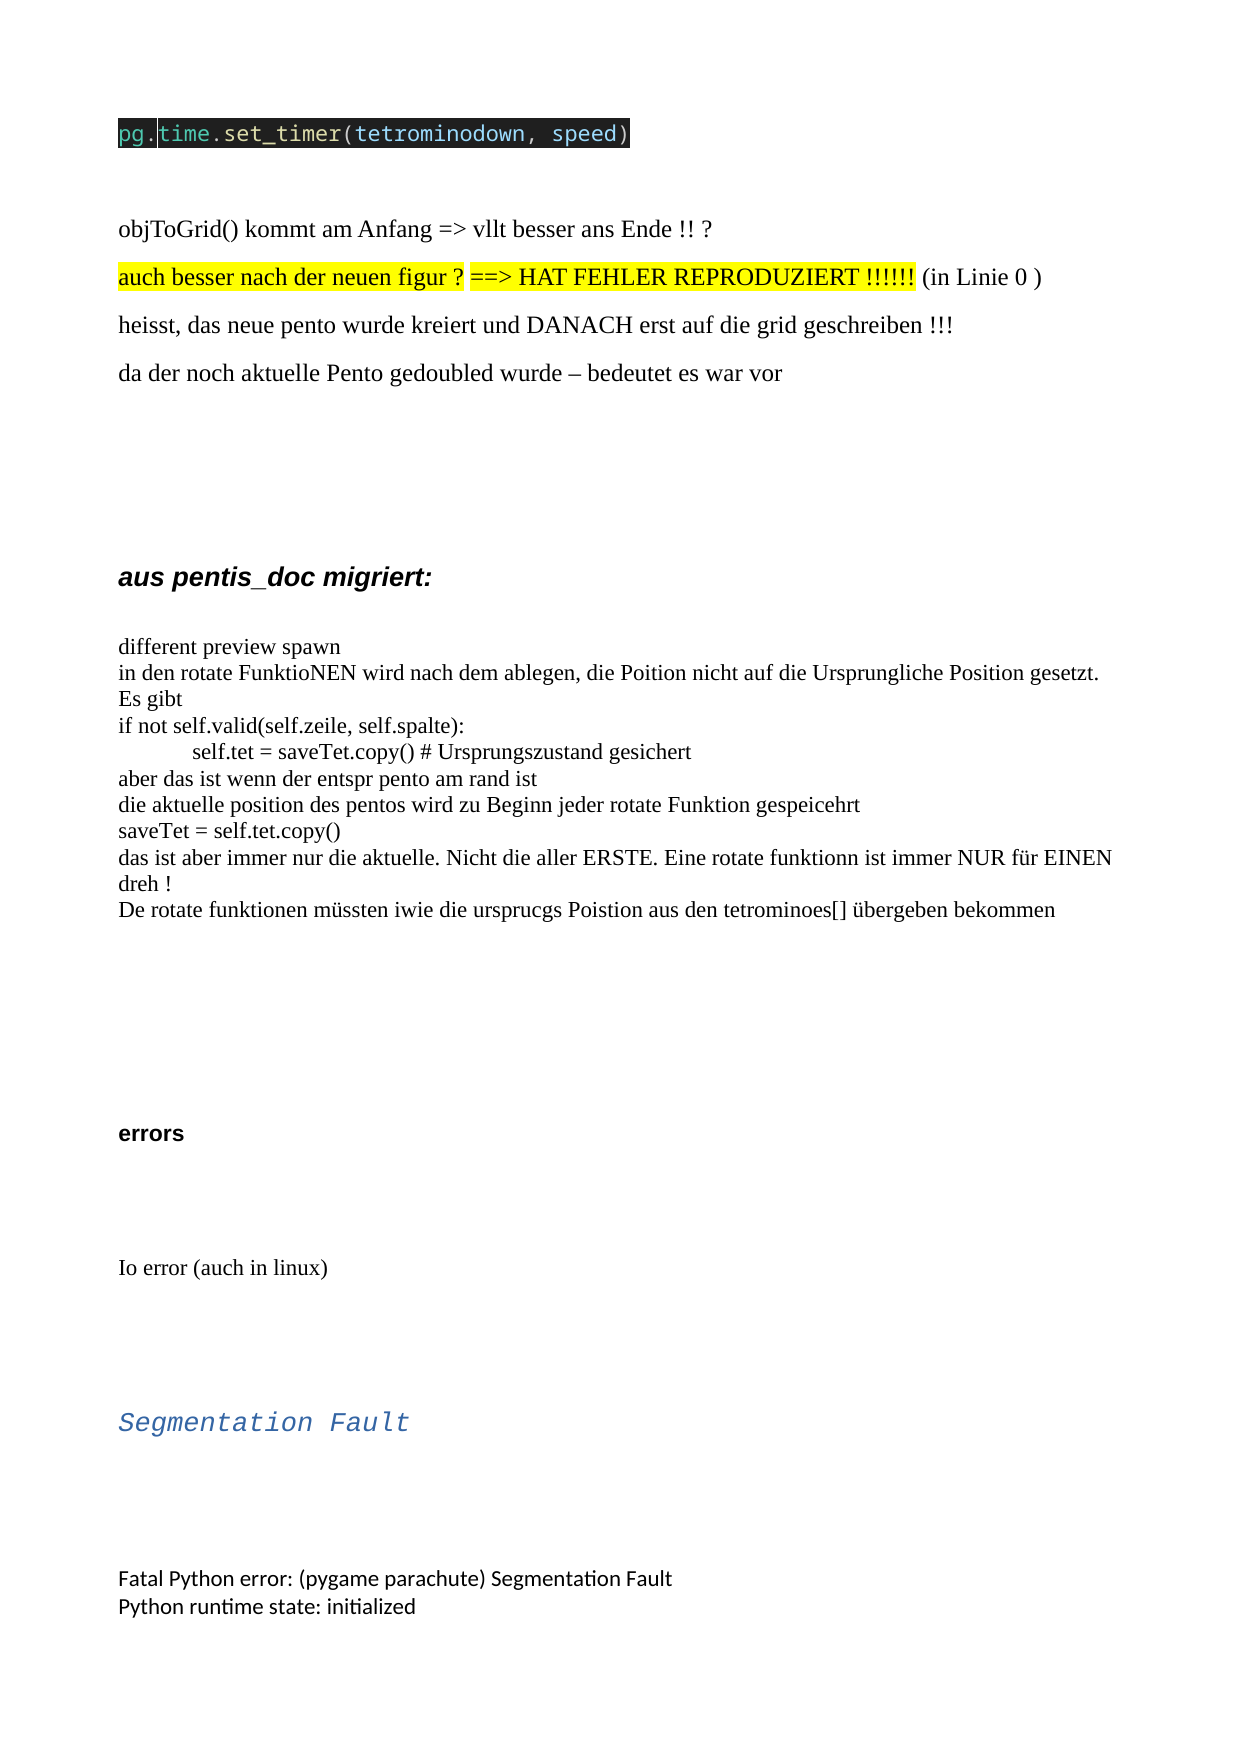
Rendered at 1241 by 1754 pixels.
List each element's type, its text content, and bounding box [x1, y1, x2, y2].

text self.tet = saveTet.copy() # Ursprungszustand gesichert [118, 738, 1122, 764]
subtitle Segmentation Fault [118, 1409, 1122, 1439]
text different preview spawn [118, 633, 1122, 659]
text da der noch aktuelle Pento gedoubled wurde – bedeutet es war vor [118, 358, 1122, 386]
text Fatal Python error: (pygame parachute) Segmentation Fault [118, 1564, 1122, 1592]
text heisst, das neue pento wurde kreiert und DANACH erst auf die grid geschreiben !!! [118, 310, 1122, 339]
text in den rotate FunktioNEN wird nach dem ablegen, die Poition nicht auf die Ursprungliche Position gesetzt. Es gibt [118, 659, 1122, 712]
subtitle errors [118, 1120, 1122, 1147]
text die aktuelle position des pentos wird zu Beginn jeder rotate Funktion gespeicehrt [118, 791, 1122, 817]
text Io error (auch in linux) [118, 1254, 1122, 1281]
text Python runtime state: initialized [118, 1592, 1122, 1620]
text pg.time.set_timer(tetrominodown, speed) [118, 118, 1122, 148]
text if not self.valid(self.zeile, self.spalte): [118, 712, 1122, 738]
subtitle aus pentis_doc migriert: [118, 561, 1122, 592]
text aber das ist wenn der entspr pento am rand ist [118, 764, 1122, 791]
text De rotate funktionen müssten iwie die ursprucgs Poistion aus den tetrominoes[] übergeben bekommen [118, 896, 1122, 923]
text auch besser nach der neuen figur ? ==> HAT FEHLER REPRODUZIERT !!!!!! (in Linie 0 ) [118, 262, 1122, 291]
text das ist aber immer nur die aktuelle. Nicht die aller ERSTE. Eine rotate funktionn ist immer NUR für EINEN dreh ! [118, 844, 1122, 896]
text objToGrid() kommt am Anfang => vllt besser ans Ende !! ? [118, 214, 1122, 243]
text saveTet = self.tet.copy() [118, 817, 1122, 844]
